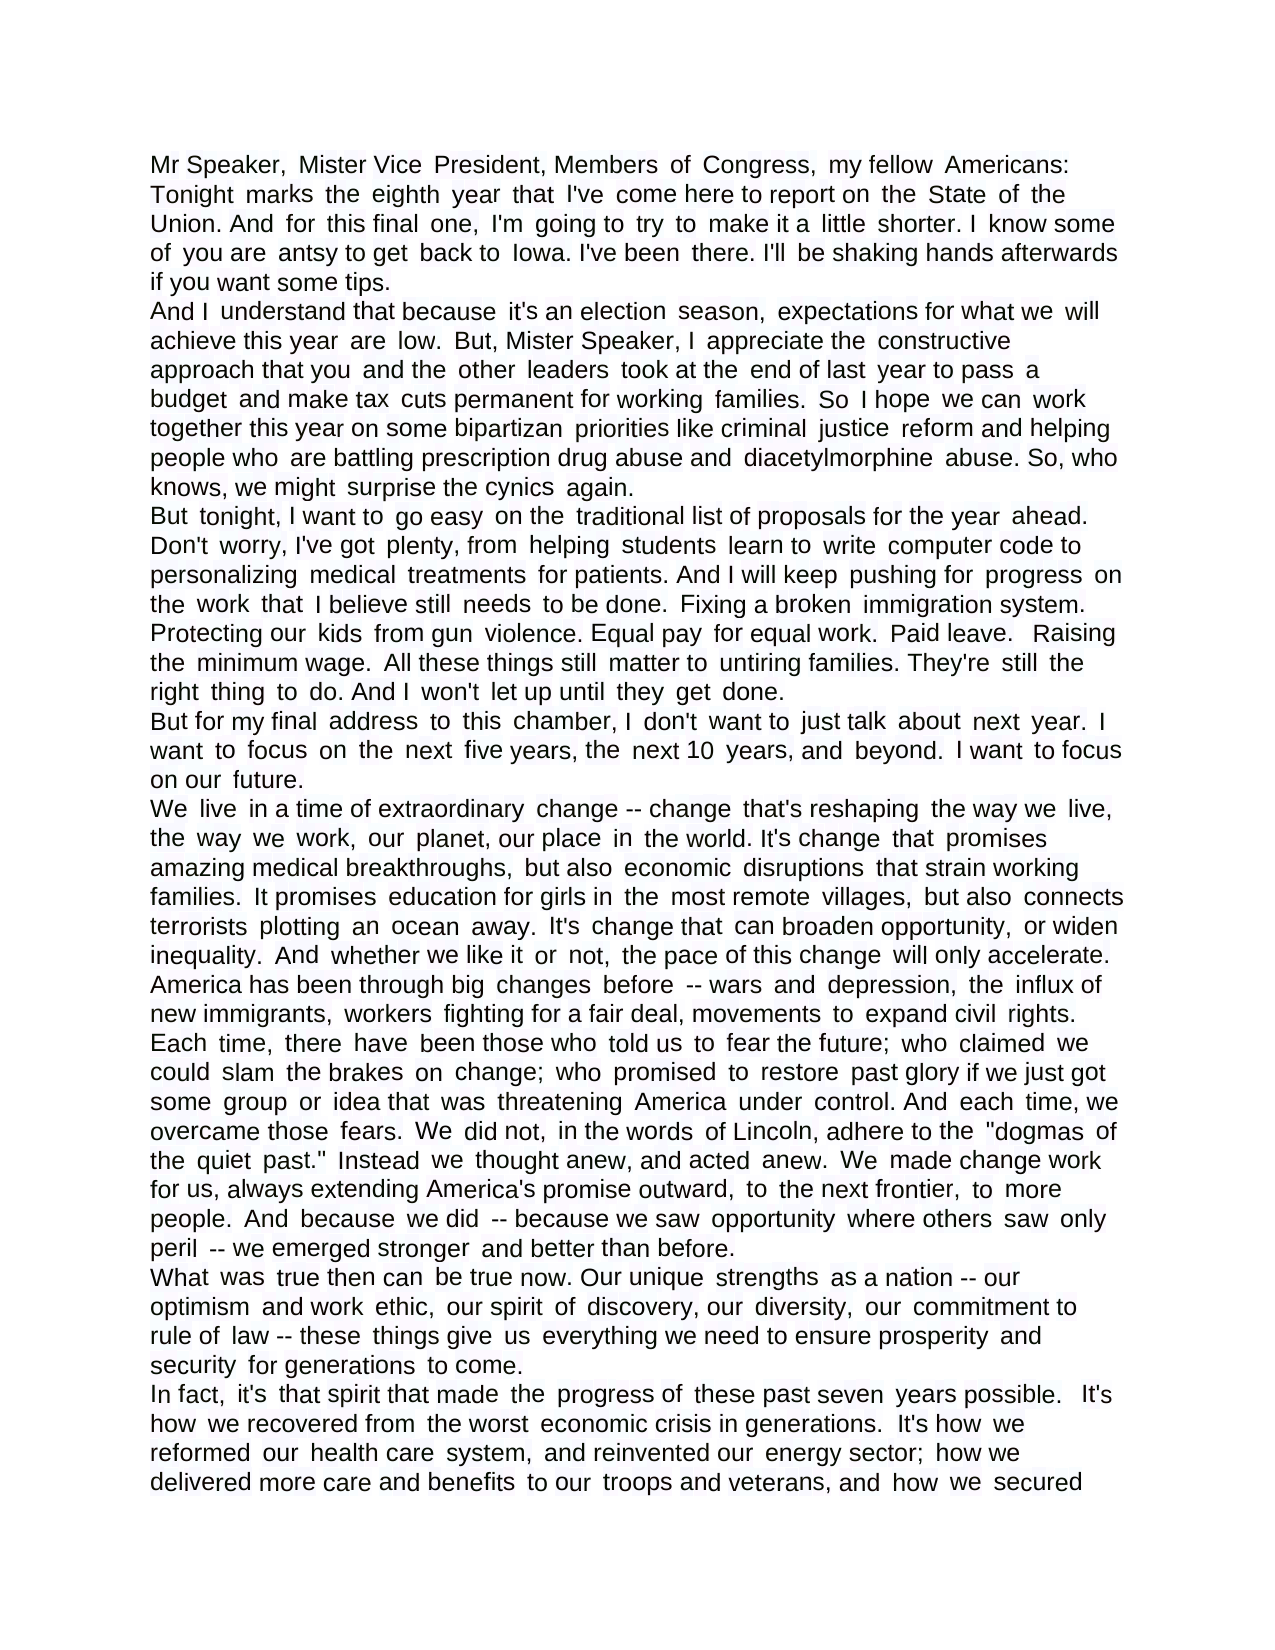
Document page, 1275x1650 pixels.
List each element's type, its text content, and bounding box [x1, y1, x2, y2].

text Tonight marks the eighth year that I've come here to report on the State of the Union. And for this final one, I'm going to try to make it a little shorter. I know some of you are antsy to get back to Iowa. I've been there. I'll be shaking hands afterwards if you want some tips. [150, 179, 1125, 296]
text But tonight, I want to go easy on the traditional list of proposals for the year ahead. Don't worry, I've got plenty, from helping students learn to write computer code to personalizing medical treatments for patients. And I will keep pushing for progress on the work that I believe still needs to be done. Fixing a broken immigration system. Protecting our kids from gun violence. Equal pay for equal work. Paid leave. Raising the minimum wage. All these things still matter to untiring families. They're still the right thing to do. And I won't let up until they get done. [517, 501, 621, 648]
text But tonight, I want to go easy on the traditional list of proposals for the year ahead. Don't worry, I've got plenty, from helping students learn to write computer code to personalizing medical treatments for patients. And I will keep pushing for progress on the work that I believe still needs to be done. Fixing a broken immigration system. Protecting our kids from gun violence. Equal pay for equal work. Paid leave. Raising the minimum wage. All these things still matter to untiring families. They're still the right thing to do. And I won't let up until they get done. [298, 560, 403, 706]
text Mr Speaker, Mister Vice President, Members of Congress, my fellow Americans: [1049, 150, 1125, 179]
text And I understand that because it's an election season, expectations for what we will achieve this year are low. But, Mister Speaker, I appreciate the constructive approach that you and the other leaders took at the end of last year to pass a budget and make tax cuts permanent for working families. So I hope we can work together this year on some bipartizan priorities like criminal justice reform and helping people who are battling prescription drug abuse and diacetylmorphine abuse. So, who knows, we might surprise the cynics again. [150, 296, 1125, 501]
text America has been through big changes before -- wars and depression, the influx of new immigrants, workers fighting for a fair deal, movements to expand civil rights. Each time, there have been those who told us to fear the future; who claimed we could slam the brakes on change; who promised to restore past glory if we just got some group or idea that was threatening America under control. And each time, we overcame those fears. We did not, in the words of Lincoln, adhere to the "dogmas of the quiet past." Instead we thought anew, and acted anew. We made change work for us, always extending America's promise outward, to the next frontier, to more people. And because we did -- because we saw opportunity where others saw only peril -- we emerged stronger and better than before. [150, 969, 1125, 1262]
text In fact, it's that spirit that made the progress of these past seven years possible. It's how we recovered from the worst economic crisis in generations. It's how we reformed our health care system, and reinvented our energy sector; how we delivered more care and benefits to our troops and veterans, and how we secured the freedom in every state to marry the person we love. [793, 1379, 963, 1496]
text But tonight, I want to go easy on the traditional list of proposals for the year ahead. Don't worry, I've got plenty, from helping students learn to write computer code to personalizing medical treatments for patients. And I will keep pushing for progress on the work that I believe still needs to be done. Fixing a broken immigration system. Protecting our kids from gun violence. Equal pay for equal work. Paid leave. Raising the minimum wage. All these things still matter to untiring families. They're still the right thing to do. And I won't let up until they get done. [695, 501, 818, 648]
text In fact, it's that spirit that made the progress of these past seven years possible. It's how we recovered from the worst economic crisis in generations. It's how we reformed our health care system, and reinvented our energy sector; how we delivered more care and benefits to our troops and veterans, and how we secured the freedom in every state to marry the person we love. [1020, 1379, 1125, 1496]
text But tonight, I want to go easy on the traditional list of proposals for the year ahead. Don't worry, I've got plenty, from helping students learn to write computer code to personalizing medical treatments for patients. And I will keep pushing for progress on the work that I believe still needs to be done. Fixing a broken immigration system. Protecting our kids from gun violence. Equal pay for equal work. Paid leave. Raising the minimum wage. All these things still matter to untiring families. They're still the right thing to do. And I won't let up until they get done. [778, 501, 1125, 706]
text What was true then can be true now. Our unique strengths as a nation -- our optimism and work ethic, our spirit of discovery, our diversity, our commitment to rule of law -- these things give us everything we need to ensure prosperity and security for generations to come. [492, 1262, 1125, 1379]
text But tonight, I want to go easy on the traditional list of proposals for the year ahead. Don't worry, I've got plenty, from helping students learn to write computer code to personalizing medical treatments for patients. And I will keep pushing for progress on the work that I believe still needs to be done. Fixing a broken immigration system. Protecting our kids from gun violence. Equal pay for equal work. Paid leave. Raising the minimum wage. All these things still matter to untiring families. They're still the right thing to do. And I won't let up until they get done. [811, 531, 920, 648]
text But for my final address to this chamber, I don't want to just talk about next year. I want to focus on the next five years, the next 10 years, and beyond. I want to focus on our future. [304, 706, 1125, 794]
text But for my final address to this chamber, I don't want to just talk about next year. I want to focus on the next five years, the next 10 years, and beyond. I want to focus on our future. [150, 706, 222, 765]
text We live in a time of extraordinary change -- change that's reshaping the way we live, the way we work, our planet, our place in the world. It's change that promises amazing medical breakthroughs, but also economic disruptions that strain working families. It promises education for girls in the most remote villages, but also connects terrorists plotting an ocean away. It's change that can broaden opportunity, or widen inequality. And whether we like it or not, the pace of this change will only accelerate. [150, 794, 1125, 969]
